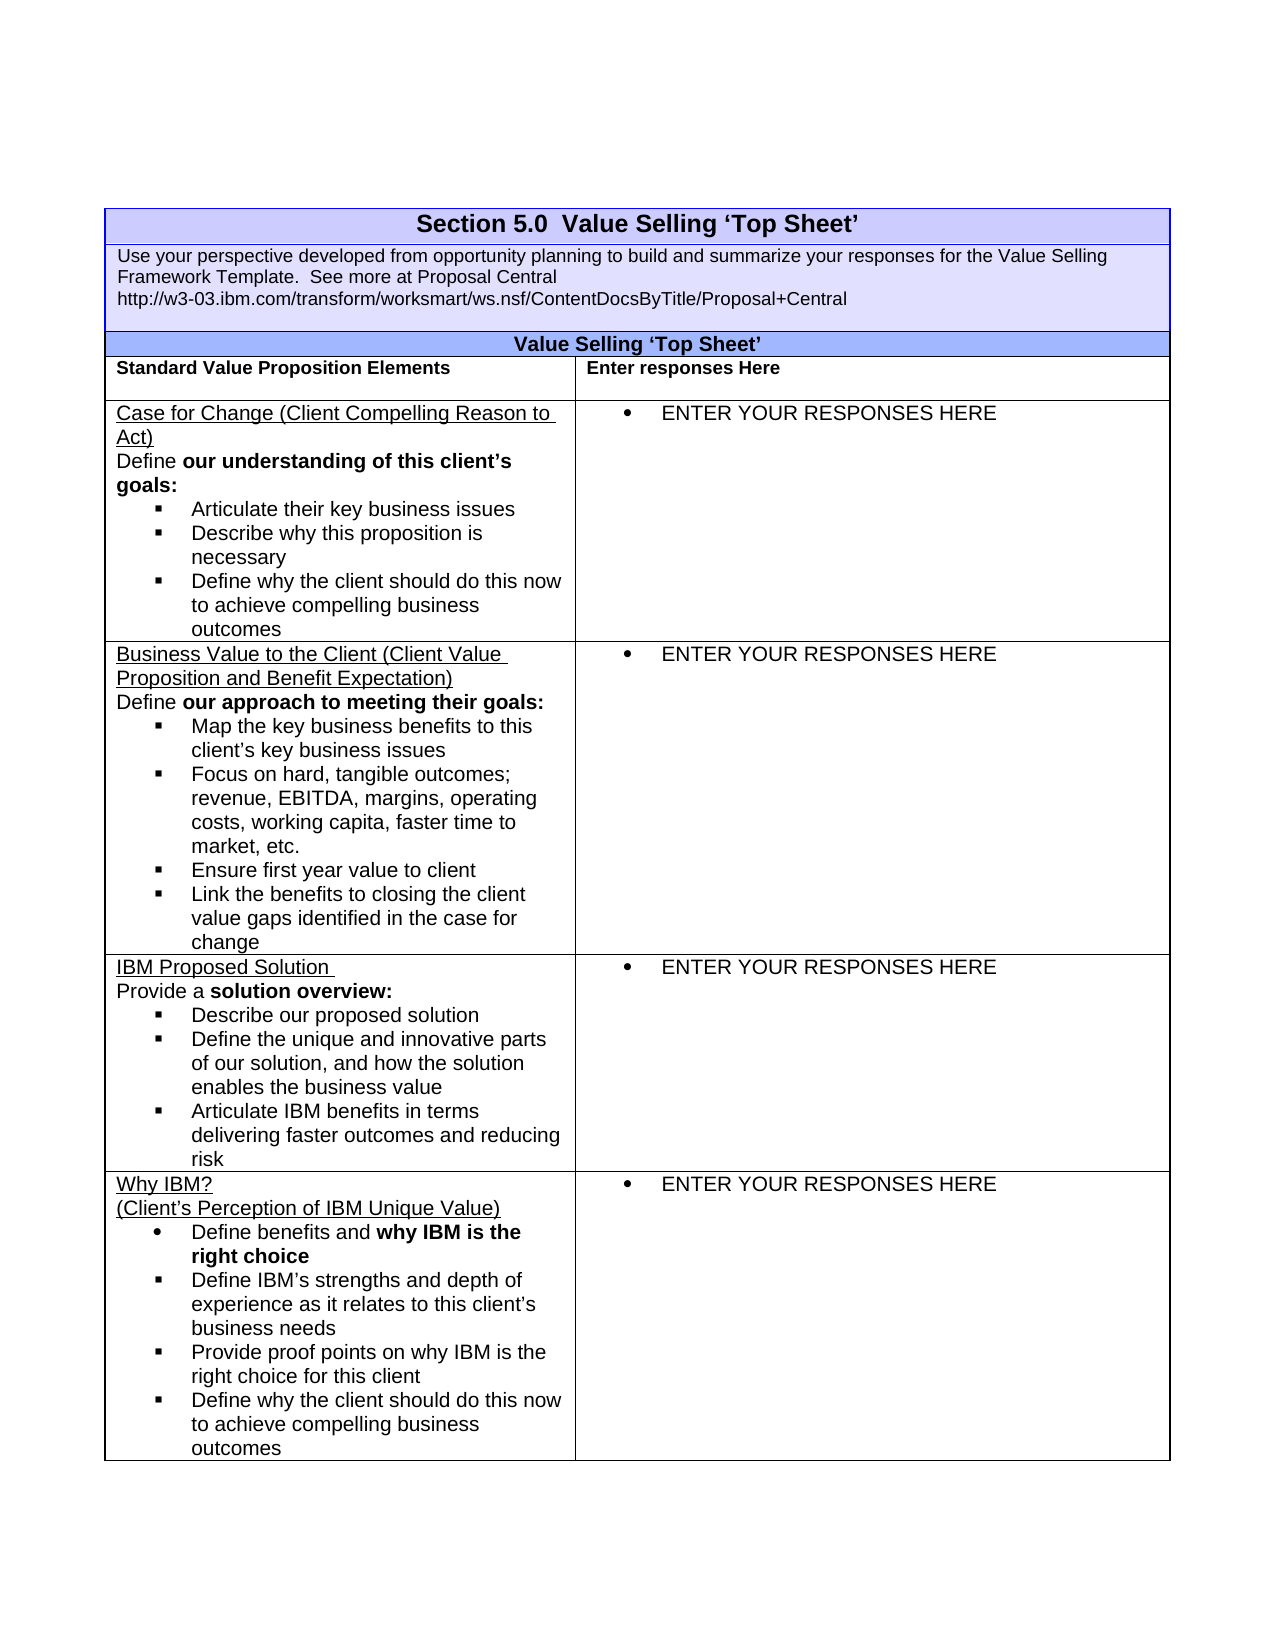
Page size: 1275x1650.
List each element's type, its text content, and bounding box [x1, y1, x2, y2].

table_cell Case for Change (Client Compelling Reason to Act) Define our understanding of this client’s goals: Articulate their key business issues Describe why this proposition is necessary Define why the client should do this now to achieve compelling business outcomes [106, 401, 575, 641]
table_cell Use your perspective developed from opportunity planning to build and summarize your responses for the Value Selling Framework Template. See more at Proposal Central http://w3-03.ibm.com/transform/worksmart/ws.nsf/ContentDocsByTitle/Proposal+Central [106, 245, 1169, 331]
table_cell Value Selling ‘Top Sheet’ [106, 332, 1169, 356]
table_cell Why IBM? (Client’s Perception of IBM Unique Value) Define benefits and why IBM is the right choice Define IBM’s strengths and depth of experience as it relates to this client’s business needs Provide proof points on why IBM is the right choice for this client Define why the client should do this now to achieve compelling business outcomes [106, 1172, 575, 1460]
table_cell Standard Value Proposition Elements [106, 357, 575, 400]
table_cell IBM Proposed Solution Provide a solution overview: Describe our proposed solution Define the unique and innovative parts of our solution, and how the solution enables the business value Articulate IBM benefits in terms delivering faster outcomes and reducing risk [106, 955, 575, 1171]
table_cell ENTER YOUR RESPONSES HERE [576, 642, 1169, 954]
table_cell Business Value to the Client (Client Value Proposition and Benefit Expectation) Define our approach to meeting their goals: Map the key business benefits to this client’s key business issues Focus on hard, tangible outcomes; revenue, EBITDA, margins, operating costs, working capita, faster time to market, etc. Ensure first year value to client Link the benefits to closing the client value gaps identified in the case for change [106, 642, 575, 954]
table_cell ENTER YOUR RESPONSES HERE [576, 1172, 1169, 1460]
table_cell ENTER YOUR RESPONSES HERE [576, 955, 1169, 1171]
table_cell Enter responses Here [576, 357, 1169, 400]
table_header Section 5.0 Value Selling ‘Top Sheet’ [106, 209, 1169, 243]
table_cell ENTER YOUR RESPONSES HERE [576, 401, 1169, 641]
